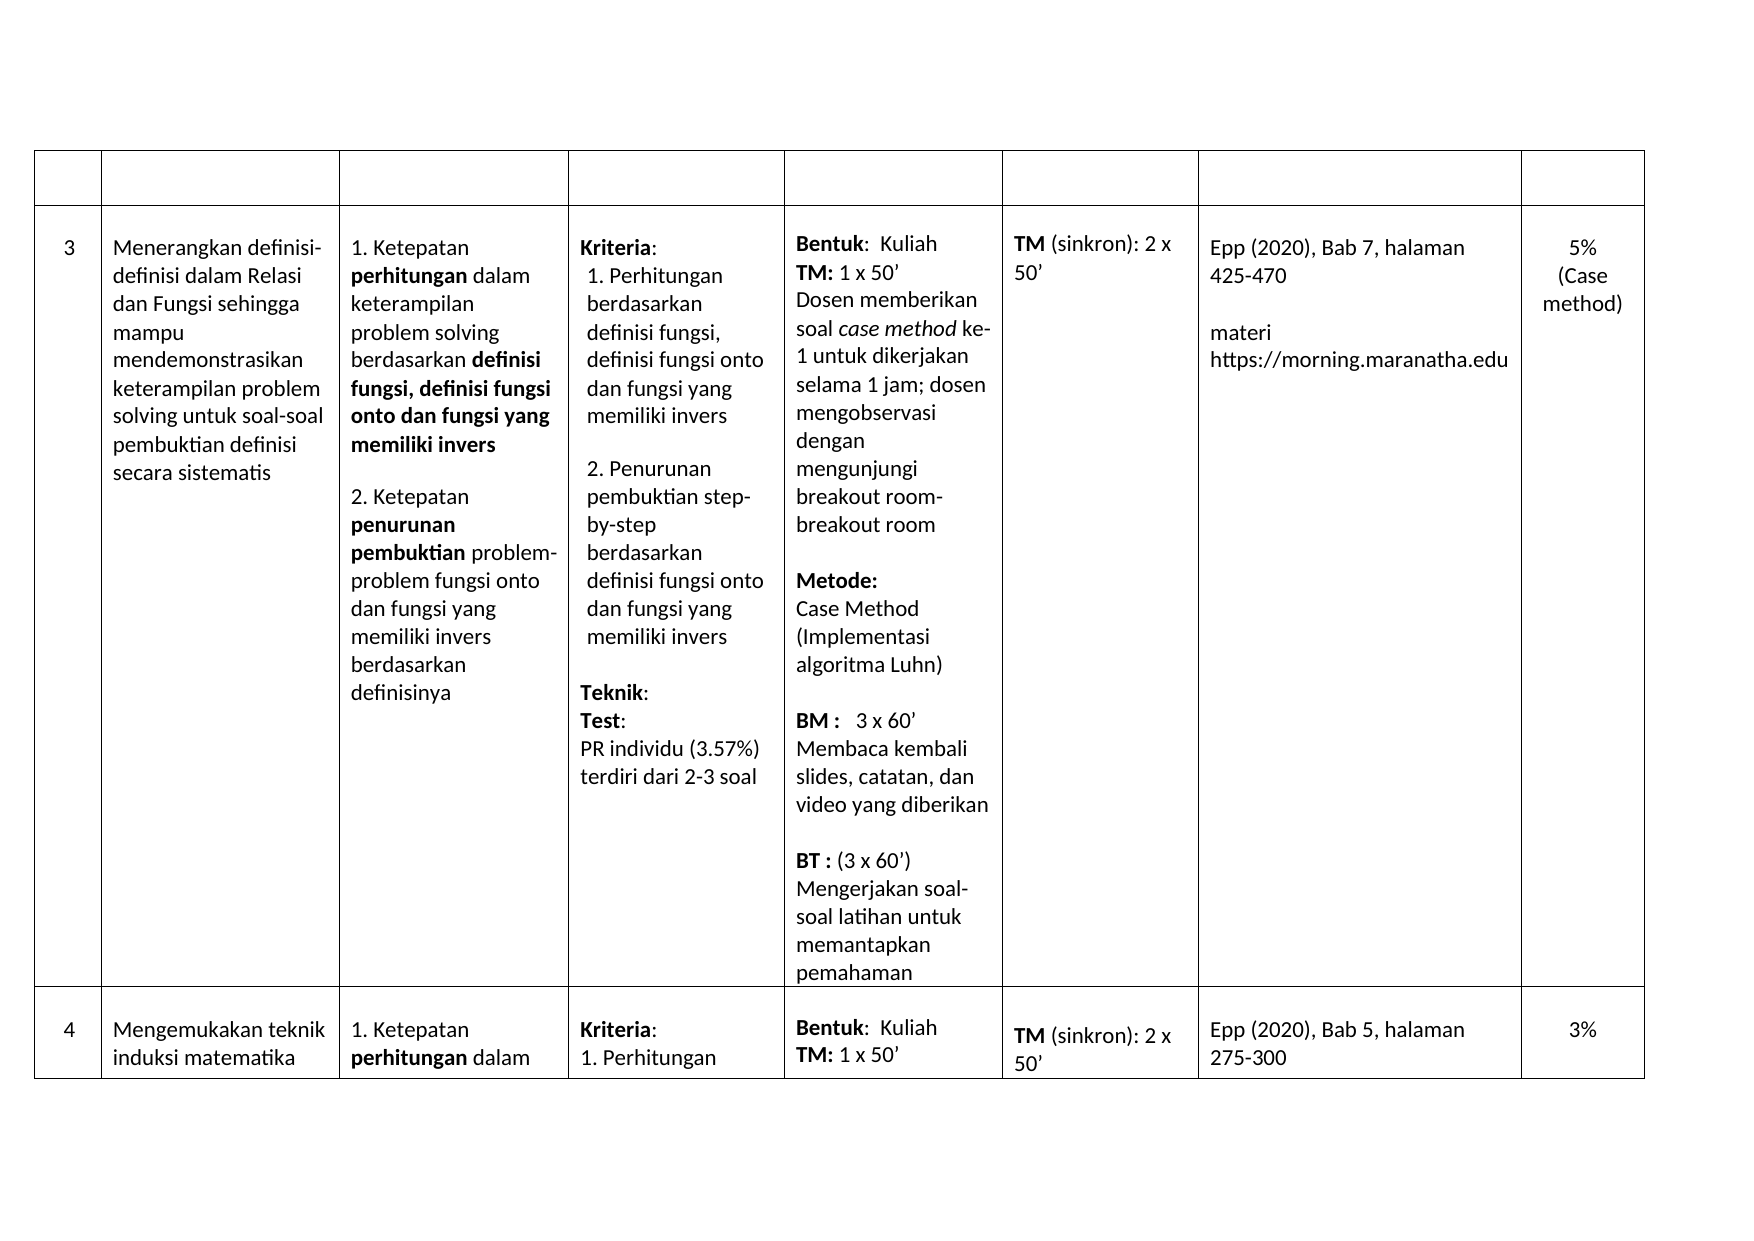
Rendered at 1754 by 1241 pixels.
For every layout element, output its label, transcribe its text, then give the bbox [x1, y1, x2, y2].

table_cell [35, 151, 101, 204]
table_cell Kriteria: 1. Perhitungan berdasarkan definisi fungsi, definisi fungsi onto dan fungsi yang memiliki invers 2. Penurunan pembuktian step-by-step berdasarkan definisi fungsi onto dan fungsi yang memiliki invers Teknik: Test: PR individu (3.57%) terdiri dari 2-3 soal [569, 206, 784, 986]
table_cell 5% (Case method) [1522, 206, 1644, 986]
table_cell [785, 151, 1002, 204]
table_cell [102, 151, 339, 204]
table_cell Epp (2020), Bab 7, halaman 425-470 materi https://morning.maranatha.edu [1199, 206, 1521, 986]
table_cell 3% [1522, 987, 1644, 1078]
table_cell 3 [35, 206, 101, 986]
table_cell Kriteria: 1. Perhitungan [569, 987, 784, 1078]
table_cell TM (sinkron): 2 x 50’ [1003, 987, 1198, 1078]
table_cell Bentuk: Kuliah TM: 1 x 50’ [785, 987, 1002, 1078]
table_cell Mengemukakan teknik induksi matematika [102, 987, 339, 1078]
table_cell [1199, 151, 1521, 204]
table_cell 1. Ketepatan perhitungan dalam keterampilan problem solving berdasarkan definisi fungsi, definisi fungsi onto dan fungsi yang memiliki invers 2. Ketepatan penurunan pembuktian problem-problem fungsi onto dan fungsi yang memiliki invers berdasarkan definisinya [340, 206, 568, 986]
table_cell Bentuk: Kuliah TM: 1 x 50’ Dosen memberikan soal case method ke-1 untuk dikerjakan selama 1 jam; dosen mengobservasi dengan mengunjungi breakout room-breakout room Metode: Case Method (Implementasi algoritma Luhn) BM : 3 x 60’ Membaca kembali slides, catatan, dan video yang diberikan BT : (3 x 60’) Mengerjakan soal-soal latihan untuk memantapkan pemahaman [785, 206, 1002, 986]
table_cell 4 [35, 987, 101, 1078]
table_cell 1. Ketepatan perhitungan dalam [340, 987, 568, 1078]
table_cell Epp (2020), Bab 5, halaman 275-300 [1199, 987, 1521, 1078]
table_cell [1003, 151, 1198, 204]
table_cell [1522, 151, 1644, 204]
table_cell [340, 151, 568, 204]
table_cell TM (sinkron): 2 x 50’ [1003, 206, 1198, 986]
table_cell [569, 151, 784, 204]
table_cell Menerangkan definisi-definisi dalam Relasi dan Fungsi sehingga mampu mendemonstrasikan keterampilan problem solving untuk soal-soal pembuktian definisi secara sistematis [102, 206, 339, 986]
